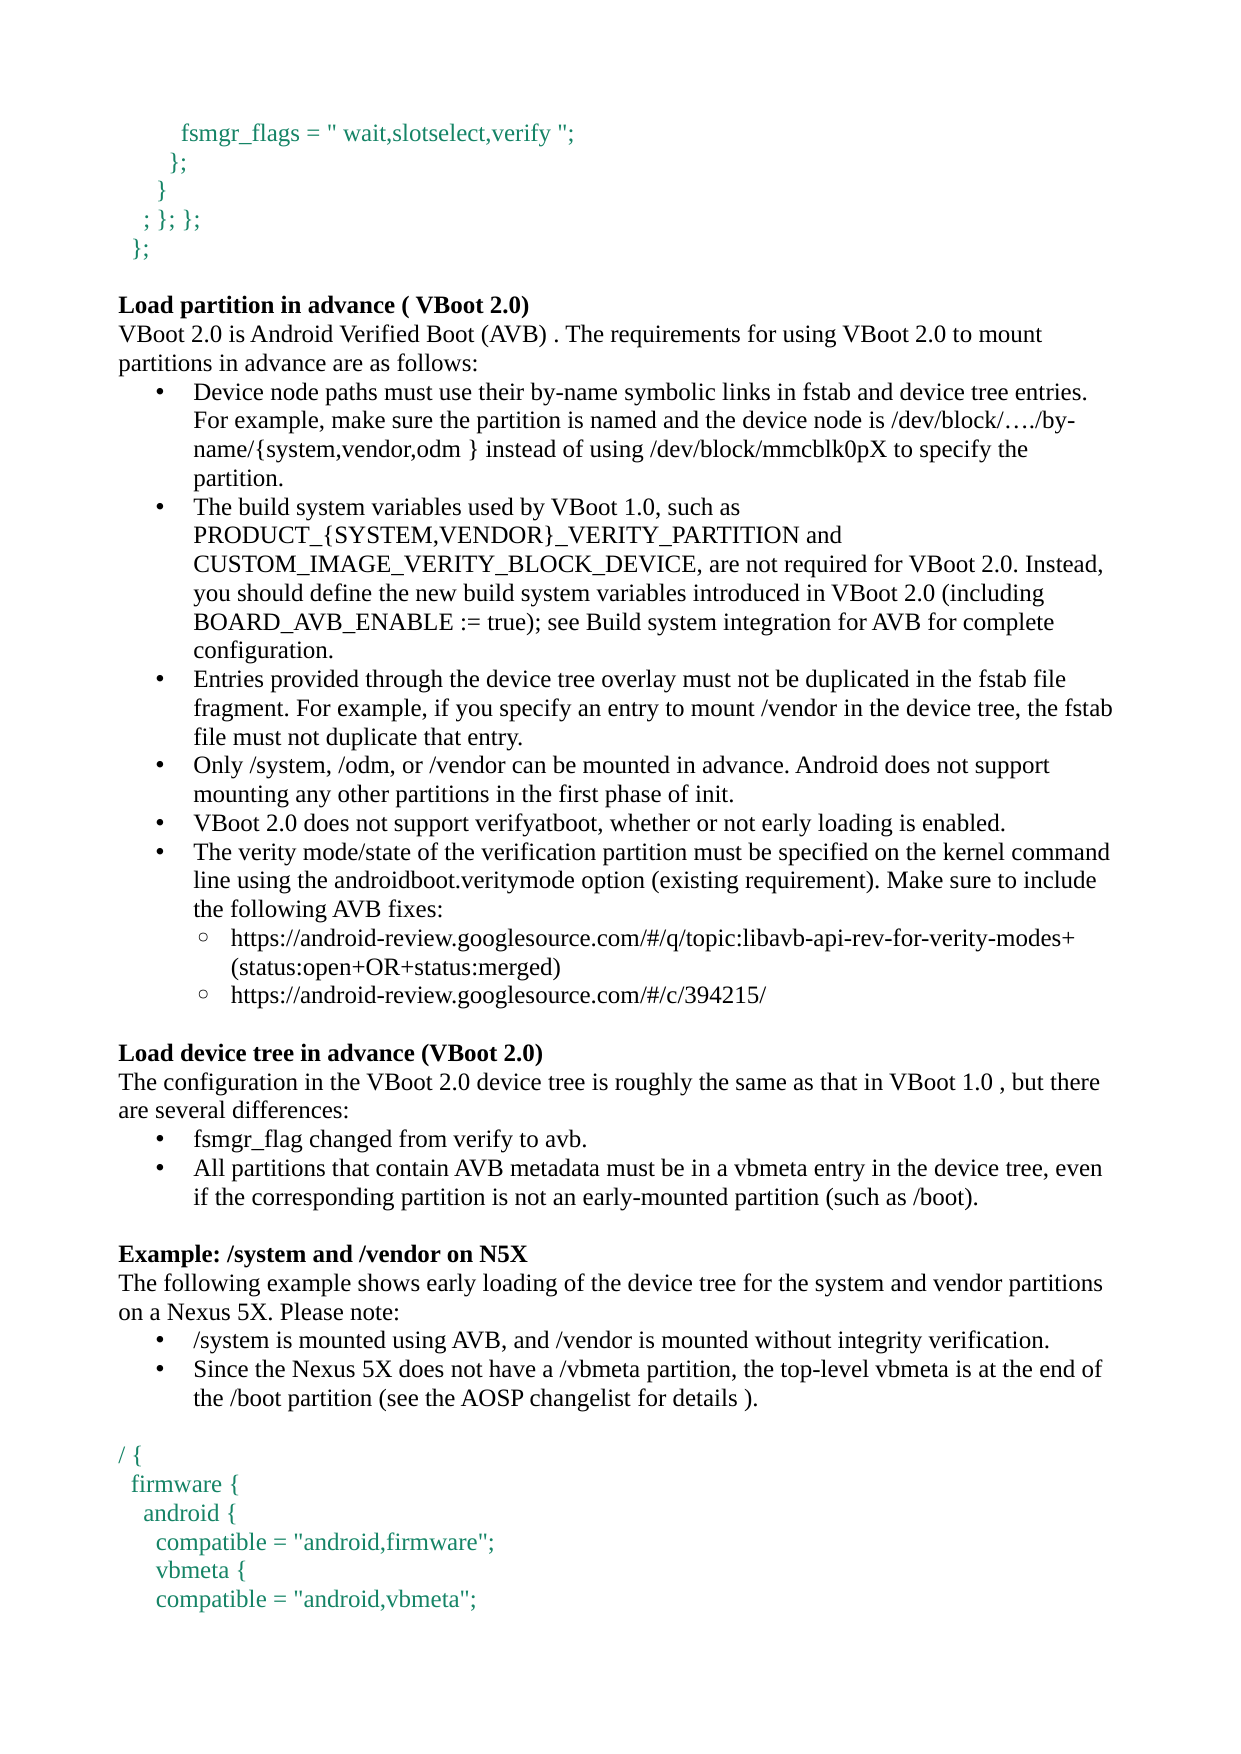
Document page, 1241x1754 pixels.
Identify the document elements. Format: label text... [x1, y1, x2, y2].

list Entries provided through the device tree overlay must not be duplicated in the fstab file fragment. For example, if you specify an entry to mount /vendor in the device tree, the fstab file must not duplicate that entry. [156, 664, 1122, 751]
text ; }; }; [118, 204, 1122, 233]
list All partitions that contain AVB metadata must be in a vbmeta entry in the device tree, even if the corresponding partition is not an early-mounted partition (such as /boot). [156, 1153, 1122, 1211]
text The following example shows early loading of the device tree for the system and vendor partitions on a Nexus 5X. Please note: [118, 1268, 1122, 1326]
text Example: /system and /vendor on N5X [118, 1239, 1122, 1268]
list The build system variables used by VBoot 1.0, such as PRODUCT_{SYSTEM,VENDOR}_VERITY_PARTITION and CUSTOM_IMAGE_VERITY_BLOCK_DEVICE, are not required for VBoot 2.0. Instead, you should define the new build system variables introduced in VBoot 2.0 (including BOARD_AVB_ENABLE := true); see Build system integration for AVB for complete configuration. [156, 492, 1122, 664]
text / { [118, 1441, 1122, 1469]
text fsmgr_flags = " wait,slotselect,verify "; [118, 118, 1122, 147]
text vbmeta { [118, 1556, 1122, 1584]
text }; [118, 233, 1122, 262]
text Load device tree in advance (VBoot 2.0) [118, 1038, 1122, 1067]
list Device node paths must use their by-name symbolic links in fstab and device tree entries. For example, make sure the partition is named and the device node is /dev/block/…./by-name/{system,vendor,odm } instead of using /dev/block/mmcblk0pX to specify the partition. [156, 377, 1122, 492]
list https://android-review.googlesource.com/#/c/394215/ [193, 981, 1122, 1009]
list https://android-review.googlesource.com/#/q/topic:libavb-api-rev-for-verity-modes+(status:open+OR+status:merged) [193, 923, 1122, 981]
text Load partition in advance ( VBoot 2.0) [118, 291, 1122, 319]
list VBoot 2.0 does not support verifyatboot, whether or not early loading is enabled. [156, 808, 1122, 837]
text VBoot 2.0 is Android Verified Boot (AVB) . The requirements for using VBoot 2.0 to mount partitions in advance are as follows: [118, 319, 1122, 377]
text }; [118, 147, 1122, 176]
text android { [118, 1498, 1122, 1527]
list fsmgr_flag changed from verify to avb. [156, 1124, 1122, 1153]
list The verity mode/state of the verification partition must be specified on the kernel command line using the androidboot.veritymode option (existing requirement). Make sure to include the following AVB fixes: [156, 837, 1122, 923]
text firmware { [118, 1469, 1122, 1498]
text } [118, 176, 1122, 204]
text compatible = "android,firmware"; [118, 1527, 1122, 1556]
text compatible = "android,vbmeta"; [118, 1584, 1122, 1613]
text The configuration in the VBoot 2.0 device tree is roughly the same as that in VBoot 1.0 , but there are several differences: [118, 1067, 1122, 1124]
list /system is mounted using AVB, and /vendor is mounted without integrity verification. [156, 1326, 1122, 1354]
list Since the Nexus 5X does not have a /vbmeta partition, the top-level vbmeta is at the end of the /boot partition (see the AOSP changelist for details ). [156, 1354, 1122, 1412]
list Only /system, /odm, or /vendor can be mounted in advance. Android does not support mounting any other partitions in the first phase of init. [156, 751, 1122, 808]
